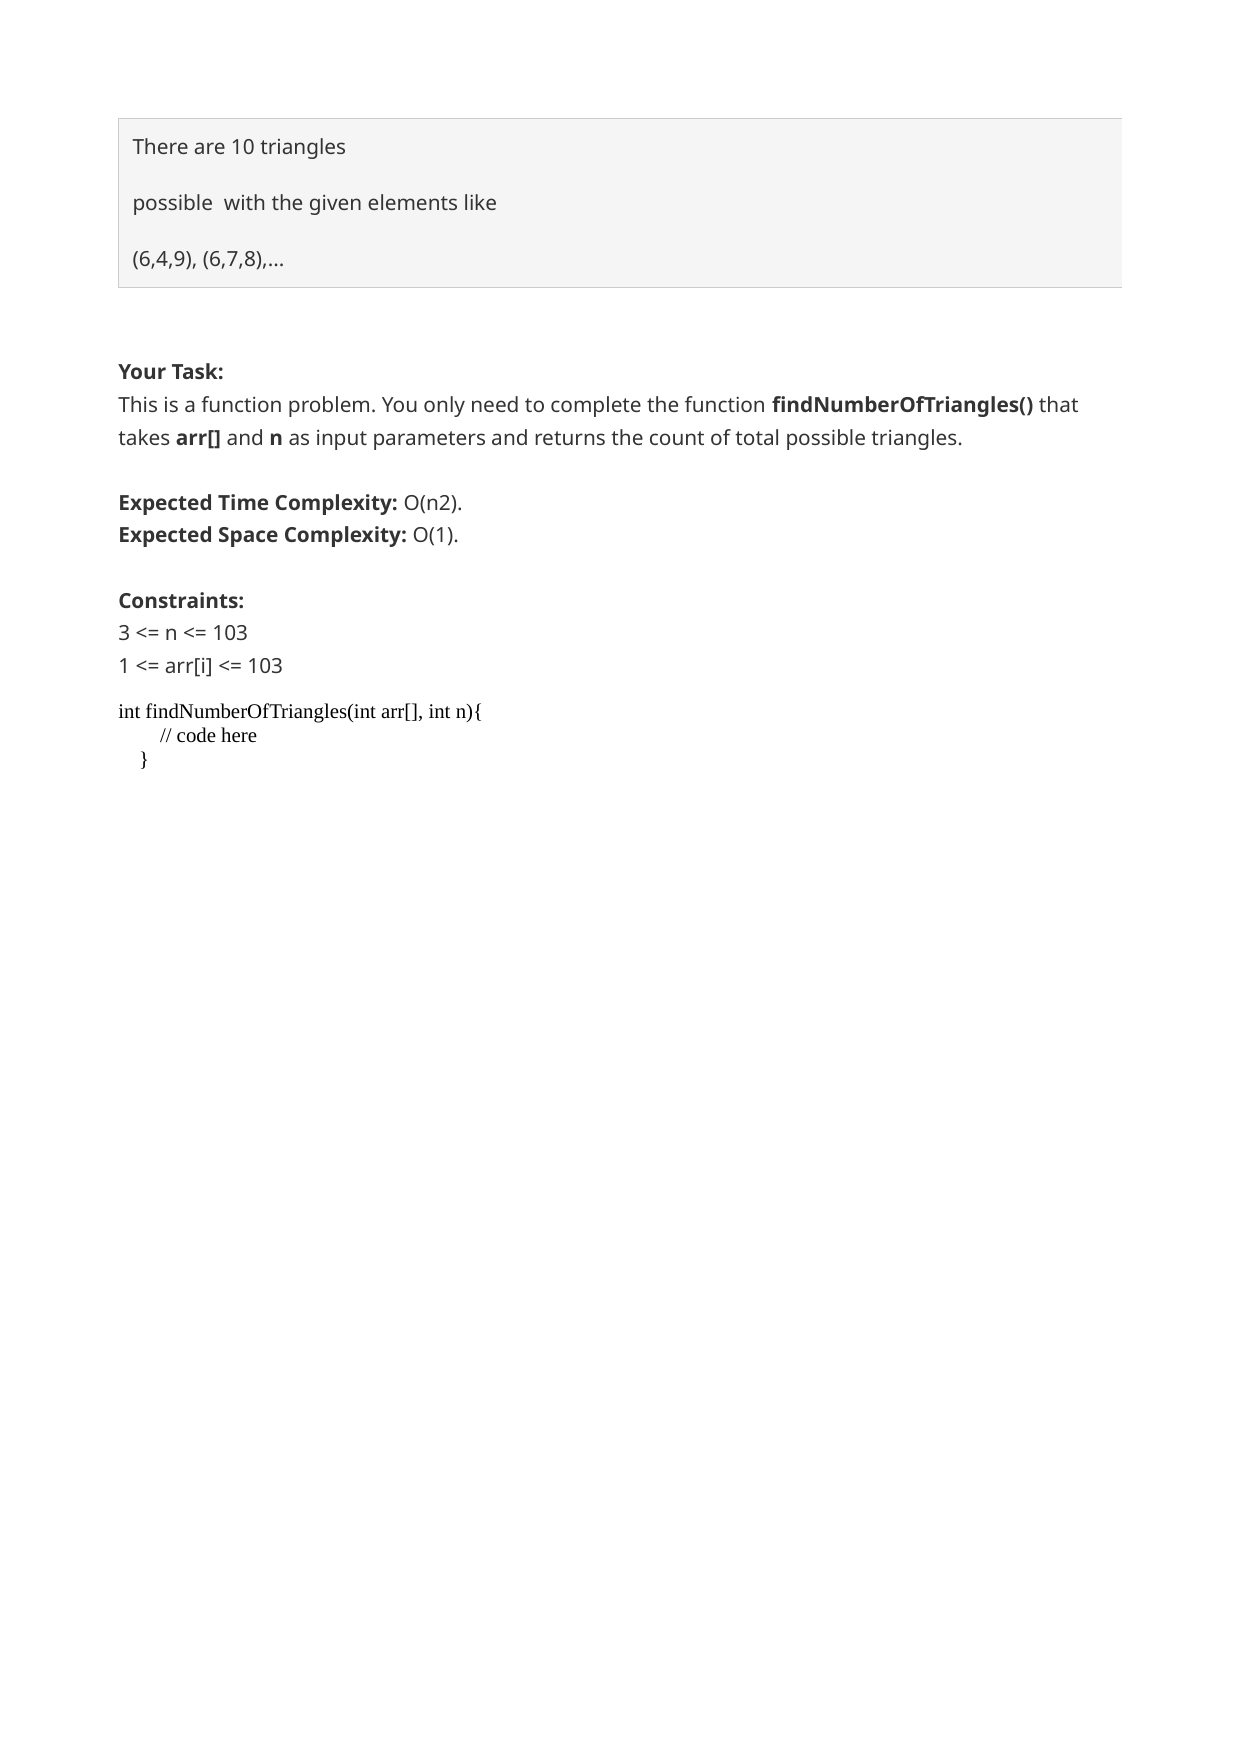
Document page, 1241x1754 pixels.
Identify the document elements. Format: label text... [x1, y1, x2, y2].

text (6,4,9), (6,7,8),... [119, 230, 1122, 287]
text int findNumberOfTriangles(int arr[], int n){ [118, 699, 1122, 723]
text possible with the given elements like [119, 174, 1122, 217]
text } [118, 747, 1122, 771]
text // code here [118, 723, 1122, 747]
text Your Task: This is a function problem. You only need to complete the function findNumberOfTriangles() that takes arr[] and n as input parameters and returns the count of total possible triangles. Expected Time Complexity: O(n2). Expected Space Complexity: O(1). Constraints: 3 <= n <= 103 1 <= arr[i] <= 103 [118, 357, 1122, 679]
text There are 10 triangles [119, 119, 1122, 161]
